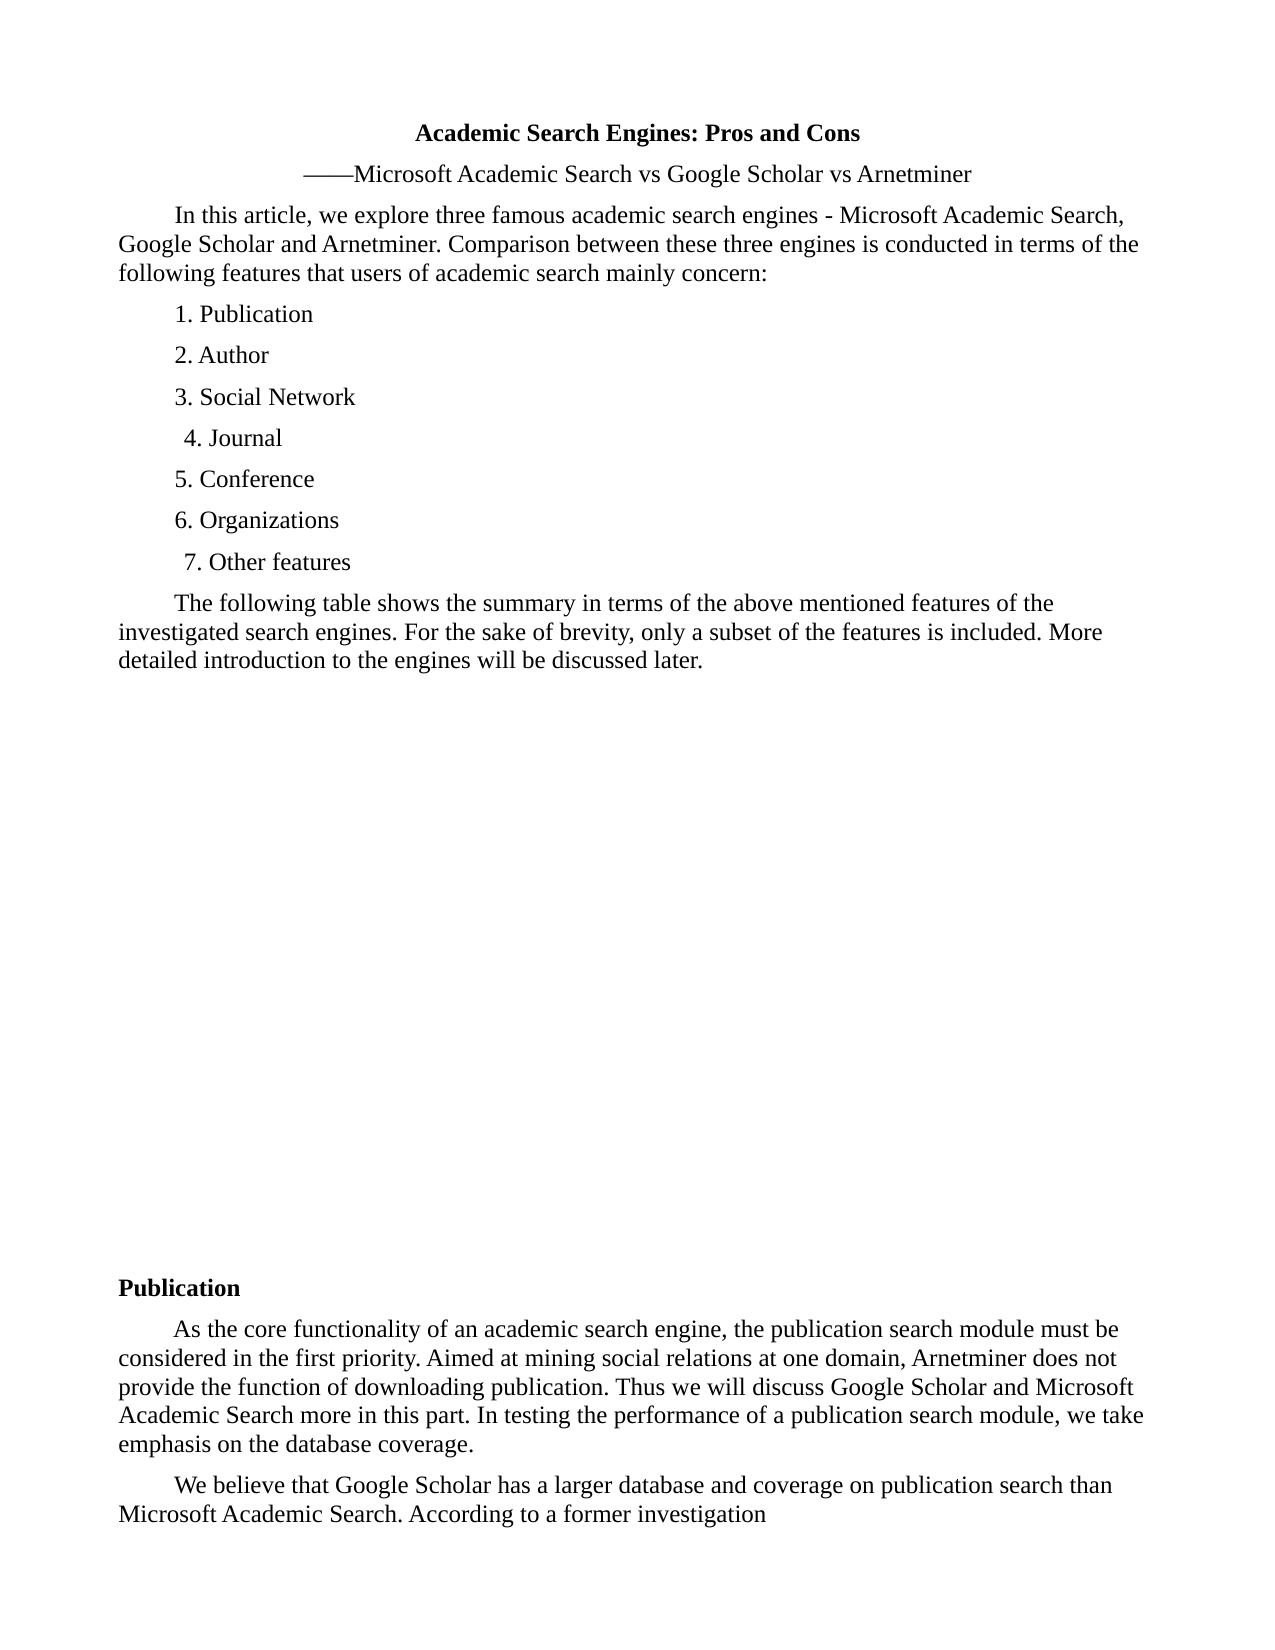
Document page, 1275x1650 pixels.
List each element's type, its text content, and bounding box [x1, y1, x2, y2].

text 4. Journal [118, 423, 1157, 452]
text 1. Publication [118, 299, 1157, 328]
text Publication [118, 1273, 1157, 1302]
text 5. Conference [118, 464, 1157, 493]
text ——Microsoft Academic Search vs Google Scholar vs Arnetminer [118, 159, 1157, 188]
text 3. Social Network [118, 382, 1157, 411]
text As the core functionality of an academic search engine, the publication search module must be considered in the first priority. Aimed at mining social relations at one domain, Arnetminer does not provide the function of downloading publication. Thus we will discuss Google Scholar and Microsoft Academic Search more in this part. In testing the performance of a publication search module, we take emphasis on the database coverage. [118, 1314, 1157, 1458]
text 6. Organizations [118, 506, 1157, 534]
text In this article, we explore three famous academic search engines - Microsoft Academic Search, Google Scholar and Arnetminer. Comparison between these three engines is conducted in terms of the following features that users of academic search mainly concern: [118, 201, 1157, 287]
text We believe that Google Scholar has a larger database and coverage on publication search than Microsoft Academic Search. According to a former investigation [118, 1470, 1157, 1528]
text 7. Other features [118, 547, 1157, 576]
text 2. Author [118, 341, 1157, 369]
text Academic Search Engines: Pros and Cons [118, 118, 1157, 147]
text The following table shows the summary in terms of the above mentioned features of the investigated search engines. For the sake of brevity, only a subset of the features is included. More detailed introduction to the engines will be discussed later. [118, 588, 1157, 674]
